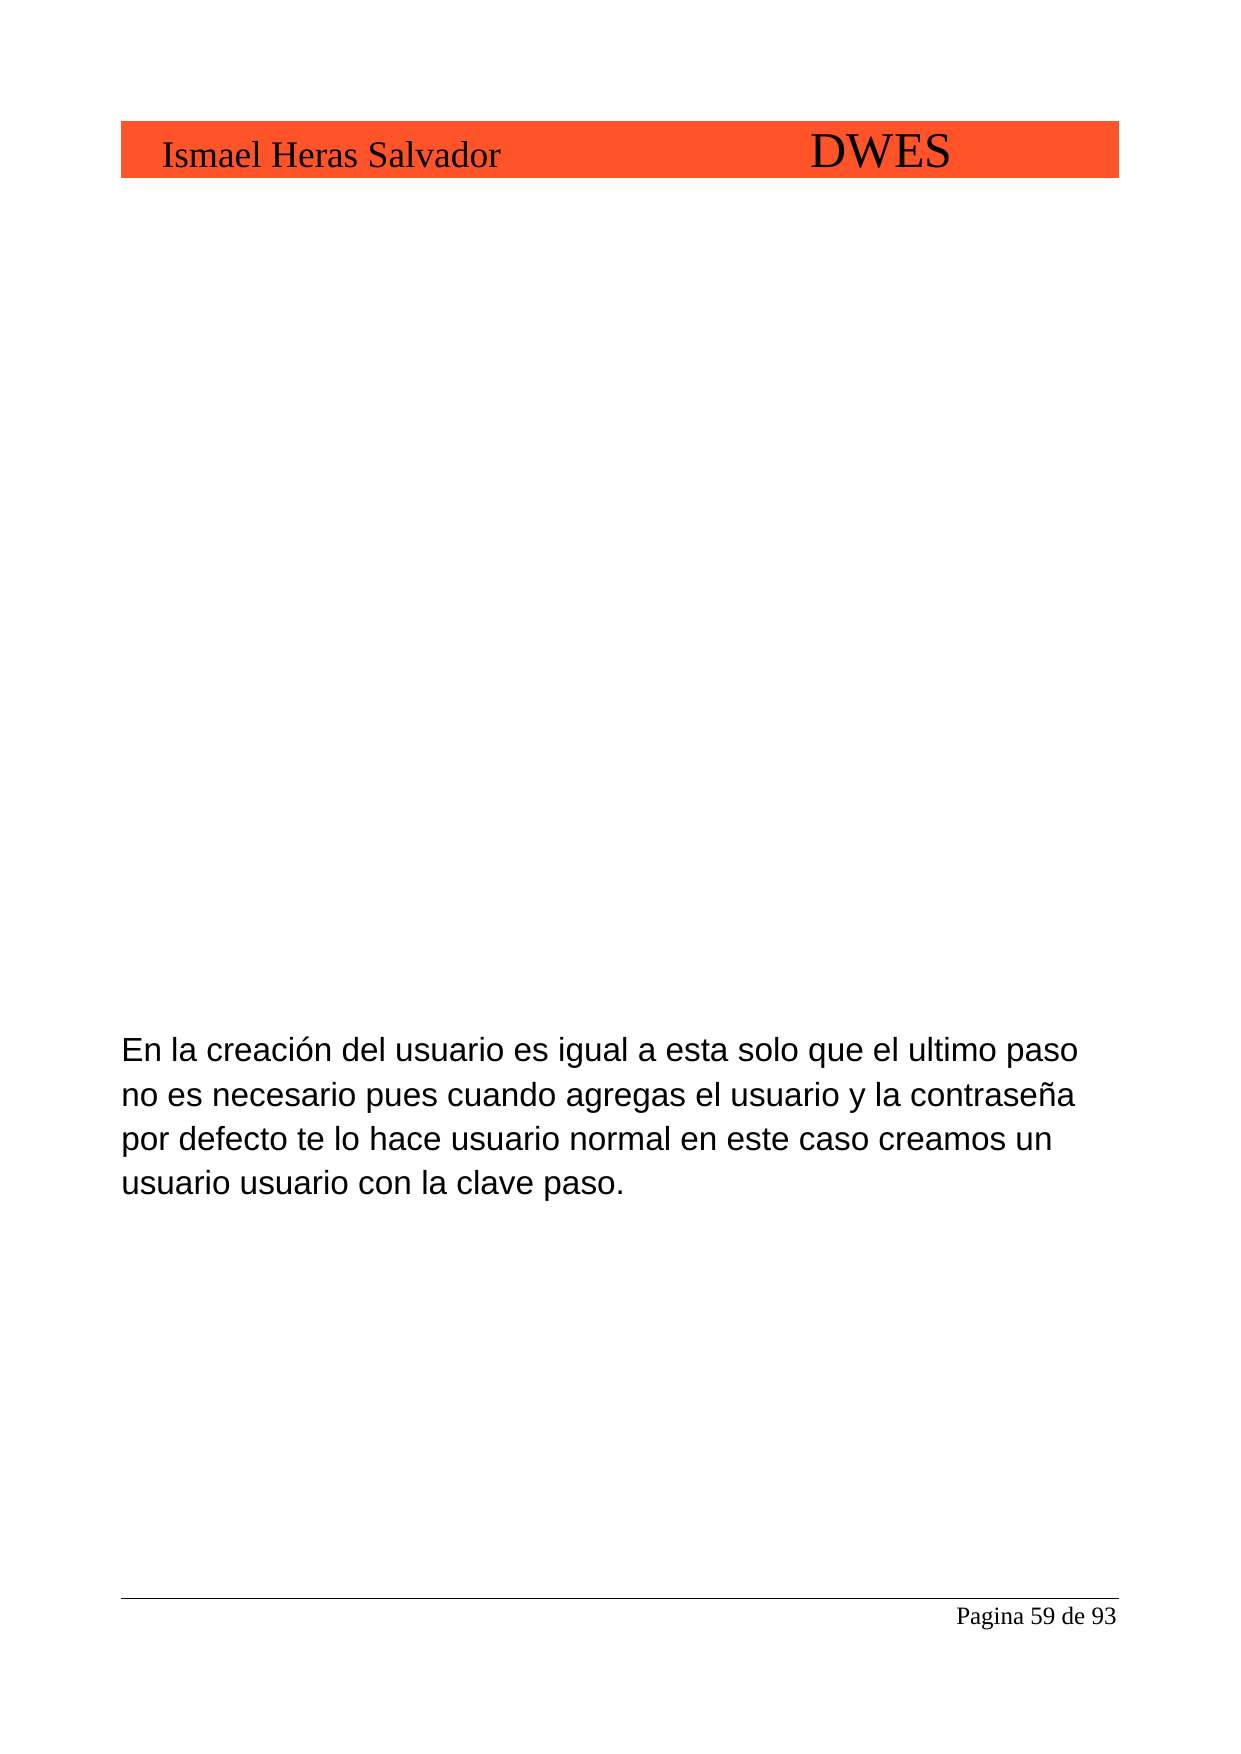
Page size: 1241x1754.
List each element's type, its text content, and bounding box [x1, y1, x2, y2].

text En la creación del usuario es igual a esta solo que el ultimo paso no es necesario pues cuando agregas el usuario y la contraseña por defecto te lo hace usuario normal en este caso creamos un usuario usuario con la clave paso. [121, 1031, 1119, 1201]
